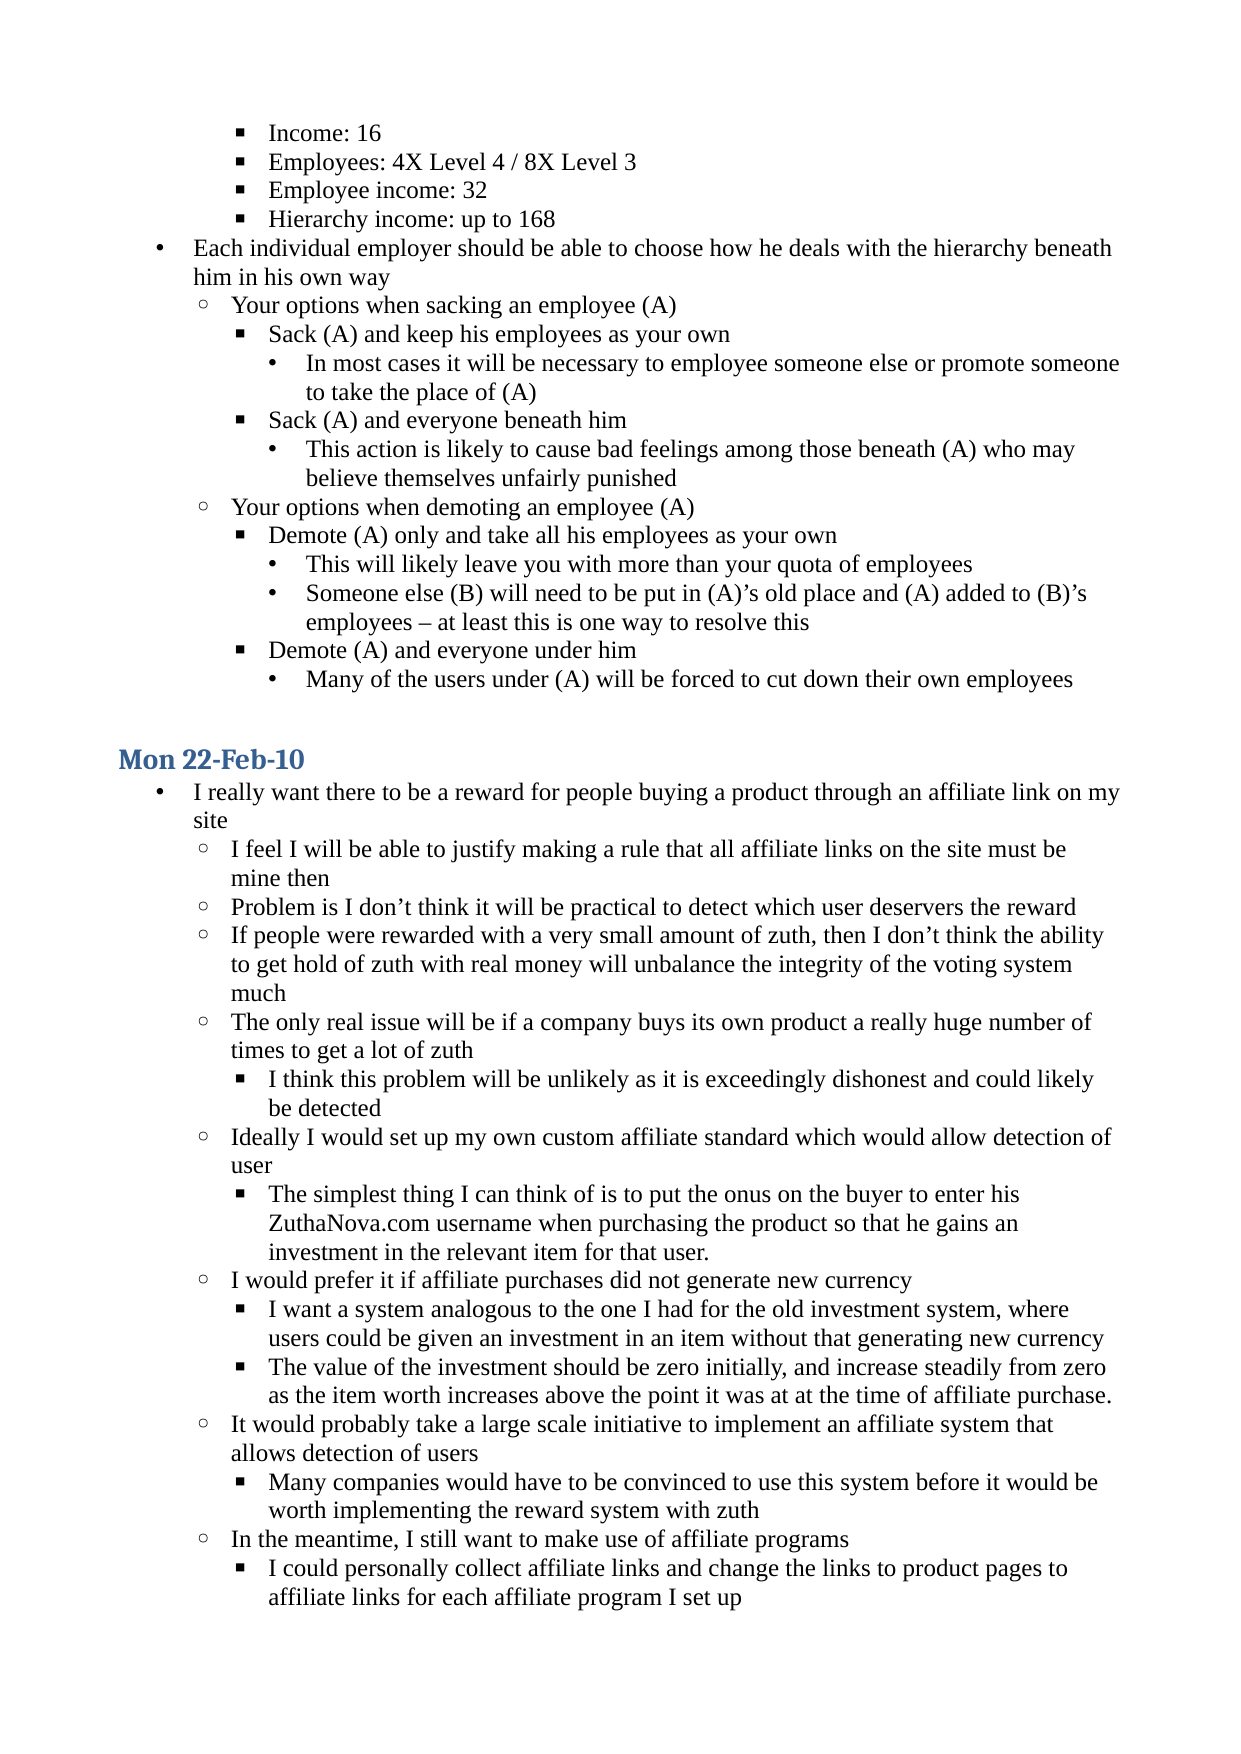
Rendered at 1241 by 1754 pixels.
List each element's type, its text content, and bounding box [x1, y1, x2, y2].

list Your options when sacking an employee (A) [193, 291, 1122, 319]
list This will likely leave you with more than your quota of employees [268, 549, 1122, 578]
list I could personally collect affiliate links and change the links to product pages to affiliate links for each affiliate program I set up [231, 1553, 1122, 1610]
list The simplest thing I can think of is to put the onus on the buyer to enter his ZuthaNova.com username when purchasing the product so that he gains an investment in the relevant item for that user. [231, 1179, 1122, 1265]
list I really want there to be a reward for people buying a product through an affiliate link on my site [156, 777, 1122, 834]
list The value of the investment should be zero initially, and increase steadily from zero as the item worth increases above the point it was at at the time of affiliate purchase. [231, 1352, 1122, 1409]
list I want a system analogous to the one I had for the old investment system, where users could be given an investment in an item without that generating new currency [231, 1294, 1122, 1352]
list Demote (A) and everyone under him [231, 636, 1122, 664]
list In the meantime, I still want to make use of affiliate programs [193, 1524, 1122, 1553]
list I would prefer it if affiliate purchases did not generate new currency [193, 1265, 1122, 1294]
list Sack (A) and keep his employees as your own [231, 319, 1122, 348]
list Ideally I would set up my own custom affiliate standard which would allow detection of user [193, 1122, 1122, 1179]
list It would probably take a large scale initiative to implement an affiliate system that allows detection of users [193, 1409, 1122, 1467]
list Income: 16 [231, 118, 1122, 147]
list I feel I will be able to justify making a rule that all affiliate links on the site must be mine then [193, 834, 1122, 892]
list Sack (A) and everyone beneath him [231, 406, 1122, 434]
list Many of the users under (A) will be forced to cut down their own employees [268, 664, 1122, 693]
list Each individual employer should be able to choose how he deals with the hierarchy beneath him in his own way [156, 233, 1122, 291]
list Employee income: 32 [231, 176, 1122, 204]
list I think this problem will be unlikely as it is exceedingly dishonest and could likely be detected [231, 1064, 1122, 1122]
list If people were rewarded with a very small amount of zuth, then I don’t think the ability to get hold of zuth with real money will unbalance the integrity of the voting system much [193, 920, 1122, 1007]
list Someone else (B) will need to be put in (A)’s old place and (A) added to (B)’s employees – at least this is one way to resolve this [268, 578, 1122, 636]
list Demote (A) only and take all his employees as your own [231, 521, 1122, 549]
list The only real issue will be if a company buys its own product a really huge number of times to get a lot of zuth [193, 1007, 1122, 1064]
list Employees: 4X Level 4 / 8X Level 3 [231, 147, 1122, 176]
subtitle Mon 22-Feb-10 [118, 743, 1122, 777]
list In most cases it will be necessary to employee someone else or promote someone to take the place of (A) [268, 348, 1122, 406]
list This action is likely to cause bad feelings among those beneath (A) who may believe themselves unfairly punished [268, 434, 1122, 492]
list Hierarchy income: up to 168 [231, 204, 1122, 233]
list Many companies would have to be convinced to use this system before it would be worth implementing the reward system with zuth [231, 1467, 1122, 1524]
list Problem is I don’t think it will be practical to detect which user deservers the reward [193, 892, 1122, 920]
list Your options when demoting an employee (A) [193, 492, 1122, 521]
